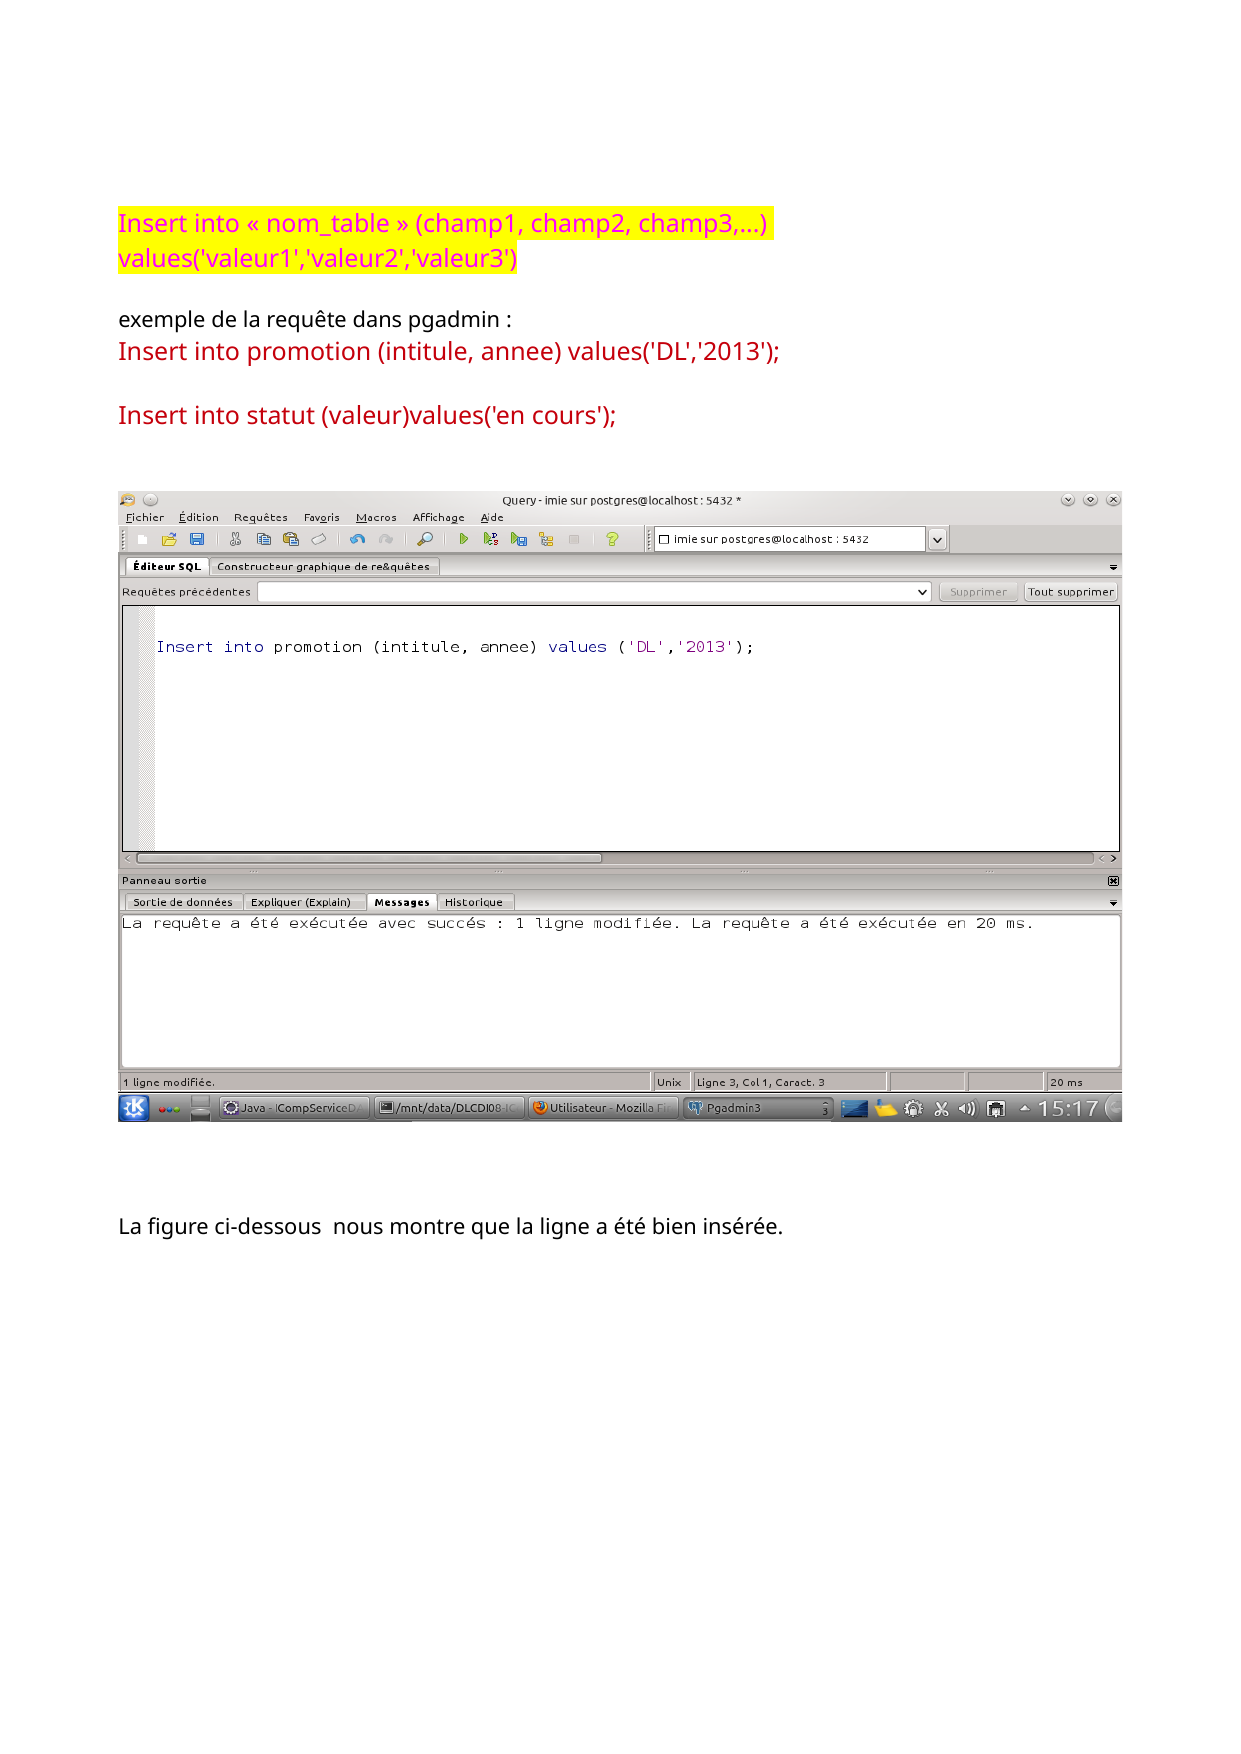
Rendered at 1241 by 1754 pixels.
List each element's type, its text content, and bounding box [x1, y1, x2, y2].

text La figure ci-dessous nous montre que la ligne a été bien insérée. [118, 1211, 1122, 1241]
text Insert into promotion (intitule, annee) values('DL','2013'); [118, 334, 1122, 368]
text Insert into « nom_table » (champ1, champ2, champ3,...) values('valeur1','valeur2','valeur3') [118, 206, 1122, 274]
text exemple de la requête dans pgadmin : [118, 304, 1122, 334]
text Insert into statut (valeur)values('en cours'); [118, 398, 1122, 432]
picture [118, 491, 1123, 1122]
